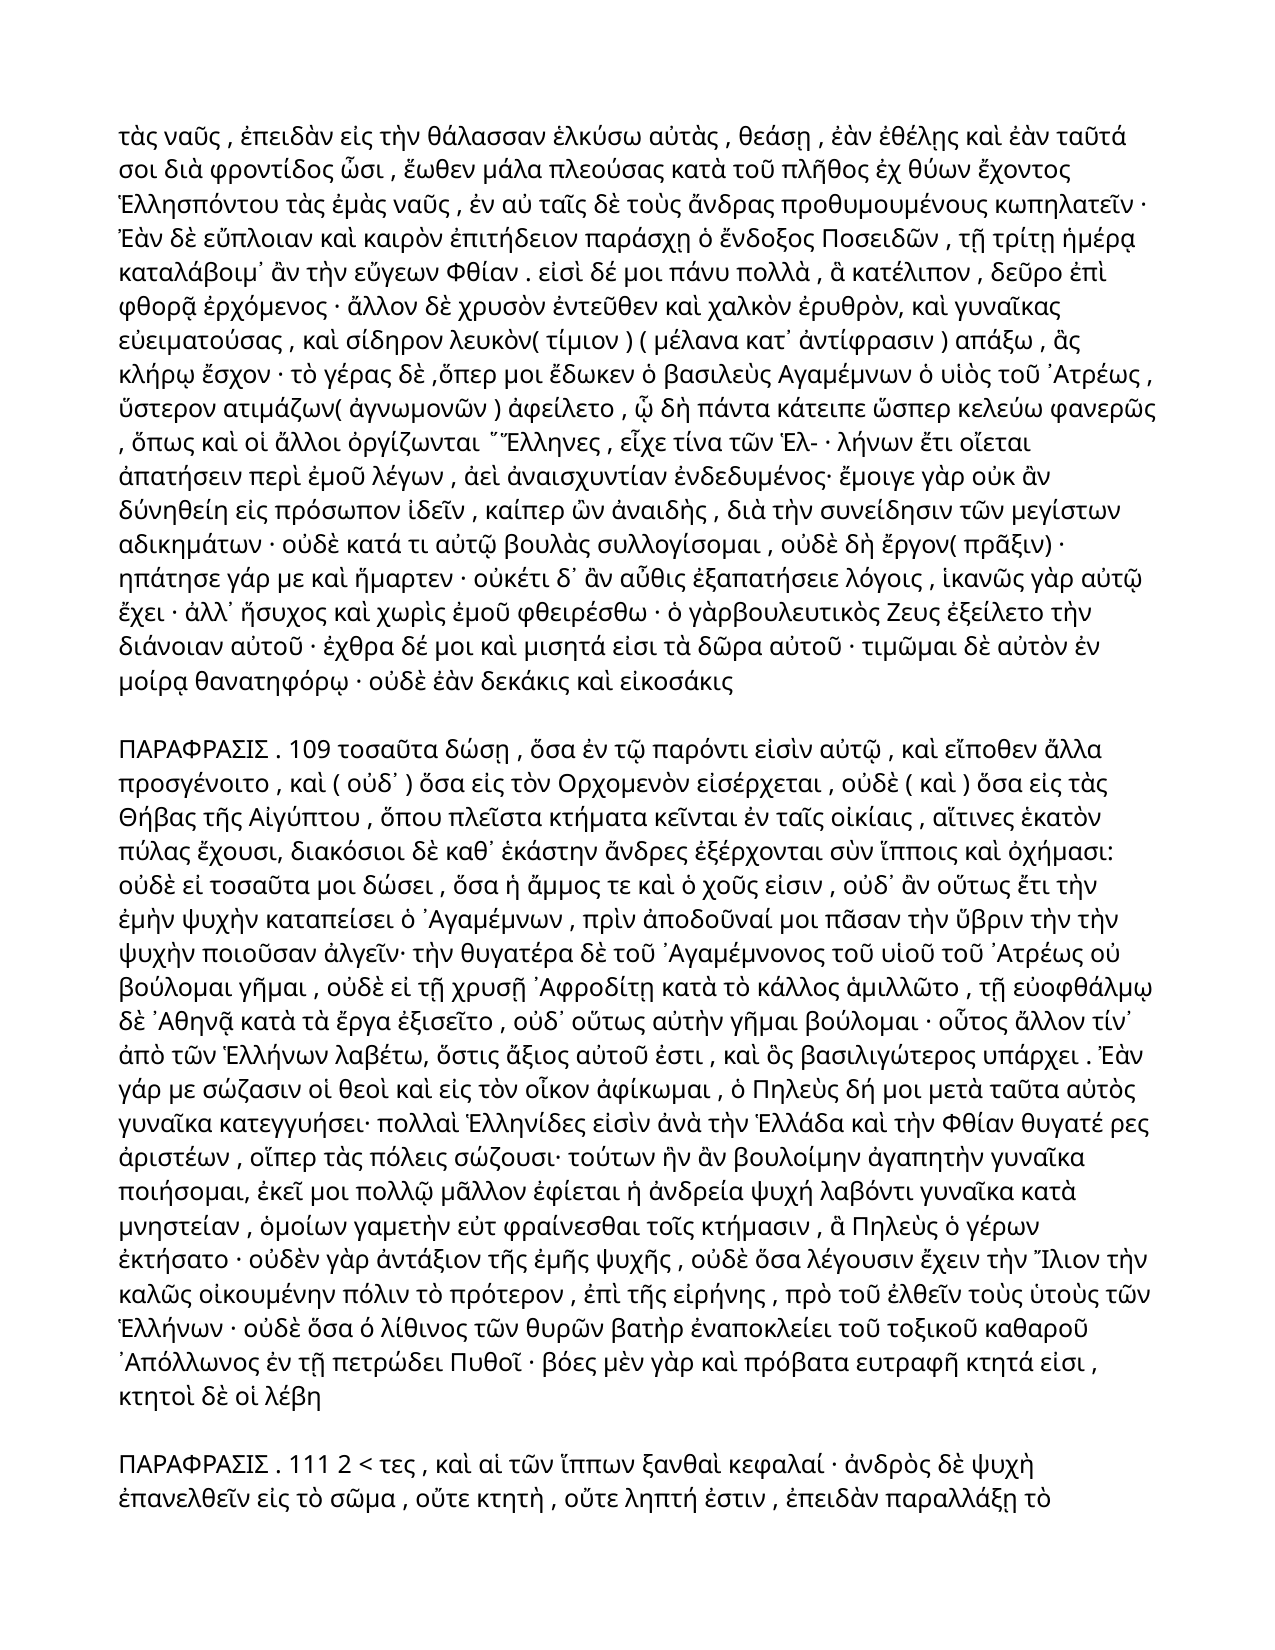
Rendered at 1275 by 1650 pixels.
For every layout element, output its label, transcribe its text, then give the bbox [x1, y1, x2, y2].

text ΠΑΡΑΦΡΑΣΙΣ . 111 2 < τες , καὶ αἱ τῶν ἵππων ξανθαὶ κεφαλαί · ἀνδρὸς δὲ ψυχὴ ἐπανελθεῖν εἰς τὸ σῶμα , οὔτε κτητὴ , οὔτε ληπτή ἐστιν , ἐπειδὰν παραλλάξῃ τὸ [118, 1447, 1157, 1515]
text ΠΑΡΑΦΡΑΣΙΣ . 109 τοσαῦτα δώσῃ , ὅσα ἐν τῷ παρόντι εἰσὶν αὐτῷ , καὶ εἴποθεν ἄλλα προσγένοιτο , καὶ ( οὐδ᾽ ) ὅσα εἰς τὸν Ορχομενὸν εἰσέρχεται , οὐδὲ ( καὶ ) ὅσα εἰς τὰς Θήβας τῆς Αἰγύπτου , ὅπου πλεῖστα κτήματα κεῖνται ἐν ταῖς οἰκίαις , αἵτινες ἑκατὸν πύλας ἔχουσι, διακόσιοι δὲ καθ᾿ ἑκάστην ἄνδρες ἐξέρχονται σὺν ἵπποις καὶ ὀχήμασι: οὐδὲ εἰ τοσαῦτα μοι δώσει , ὅσα ἡ ἄμμος τε καὶ ὁ χοῦς εἰσιν , οὐδ᾽ ἂν οὕτως ἔτι τὴν ἐμὴν ψυχὴν καταπείσει ὁ ᾿Αγαμέμνων , πρὶν ἀποδοῦναί μοι πᾶσαν τὴν ὕβριν τὴν τὴν ψυχὴν ποιοῦσαν ἀλγεῖν· τὴν θυγατέρα δὲ τοῦ ᾿Αγαμέμνονος τοῦ υἱοῦ τοῦ ᾿Ατρέως οὐ βούλομαι γῆμαι , οὐδὲ εἰ τῇ χρυσῇ ᾿Αφροδίτῃ κατὰ τὸ κάλλος ἁμιλλῶτο , τῇ εὐοφθάλμῳ δὲ ᾿Αθηνᾷ κατὰ τὰ ἔργα ἐξισεῖτο , οὐδ᾽ οὕτως αὐτὴν γῆμαι βούλομαι · οὗτος ἄλλον τίν᾽ ἀπὸ τῶν Ἑλλήνων λαβέτω, ὅστις ἄξιος αὐτοῦ ἐστι , καὶ ὃς βασιλιγώτερος υπάρχει . Ἐὰν γάρ με σώζασιν οἱ θεοὶ καὶ εἰς τὸν οἶκον ἀφίκωμαι , ὁ Πηλεὺς δή μοι μετὰ ταῦτα αὐτὸς γυναῖκα κατεγγυήσει· πολλαὶ Ἑλληνίδες εἰσὶν ἀνὰ τὴν Ἑλλάδα καὶ τὴν Φθίαν θυγατέ ρες ἀριστέων , οἵπερ τὰς πόλεις σώζουσι· τούτων ἣν ἂν βουλοίμην ἀγαπητὴν γυναῖκα ποιήσομαι, ἐκεῖ μοι πολλῷ μᾶλλον ἐφίεται ἡ ἀνδρεία ψυχή λαβόντι γυναῖκα κατὰ μνηστείαν , ὁμοίων γαμετὴν εὐτ φραίνεσθαι τοῖς κτήμασιν , ἃ Πηλεὺς ὁ γέρων ἐκτήσατο · οὐδὲν γὰρ ἀντάξιον τῆς ἐμῆς ψυχῆς , οὐδὲ ὅσα λέγουσιν ἔχειν τὴν Ἴλιον τὴν καλῶς οἰκουμένην πόλιν τὸ πρότερον , ἐπὶ τῆς εἰρήνης , πρὸ τοῦ ἐλθεῖν τοὺς ὑτοὺς τῶν Ἑλλήνων · οὐδὲ ὅσα ό λίθινος τῶν θυρῶν βατὴρ ἐναποκλείει τοῦ τοξικοῦ καθαροῦ ᾿Απόλλωνος ἐν τῇ πετρώδει Πυθοῖ · βόες μὲν γὰρ καὶ πρόβατα ευτραφῆ κτητά εἰσι , κτητοὶ δὲ οἱ λέβη [118, 731, 1157, 1412]
text τὰς ναῦς , ἐπειδὰν εἰς τὴν θάλασσαν ἑλκύσω αὐτὰς , θεάσῃ , ἐὰν ἐθέλῃς καὶ ἐὰν ταῦτά σοι διὰ φροντίδος ὦσι , ἕωθεν μάλα πλεούσας κατὰ τοῦ πλῆθος ἐχ θύων ἔχοντος Ἑλλησπόντου τὰς ἐμὰς ναῦς , ἐν αὐ ταῖς δὲ τοὺς ἄνδρας προθυμουμένους κωπηλατεῖν · Ἐὰν δὲ εὔπλοιαν καὶ καιρὸν ἐπιτήδειον παράσχῃ ὁ ἔνδοξος Ποσειδῶν , τῇ τρίτῃ ἡμέρᾳ καταλάβοιμ᾽ ἂν τὴν εὔγεων Φθίαν . εἰσὶ δέ μοι πάνυ πολλὰ , ἃ κατέλιπον , δεῦρο ἐπὶ φθορᾷ ἐρχόμενος · ἄλλον δὲ χρυσὸν ἐντεῦθεν καὶ χαλκὸν ἐρυθρὸν, καὶ γυναῖκας εὐειματούσας , καὶ σίδηρον λευκὸν( τίμιον ) ( μέλανα κατ᾿ ἀντίφρασιν ) απάξω , ἃς κλήρῳ ἔσχον · τὸ γέρας δὲ ,ὅπερ μοι ἔδωκεν ὁ βασιλεὺς Αγαμέμνων ὁ υἱὸς τοῦ ᾽Ατρέως , ὕστερον ατιμάζων( ἀγνωμονῶν ) ἀφείλετο , ᾧ δὴ πάντα κάτειπε ὥσπερ κελεύω φανερῶς , ὅπως καὶ οἱ ἄλλοι ὀργίζωνται ῞Ἕλληνες , εἶχε τίνα τῶν Ἑλ- · λήνων ἔτι οἴεται ἀπατήσειν περὶ ἐμοῦ λέγων , ἀεὶ ἀναισχυντίαν ἐνδεδυμένος· ἔμοιγε γὰρ οὐκ ἂν δύνηθείη εἰς πρόσωπον ἰδεῖν , καίπερ ὢν ἀναιδὴς , διὰ τὴν συνείδησιν τῶν μεγίστων αδικημάτων · οὐδὲ κατά τι αὐτῷ βουλὰς συλλογίσομαι , οὐδὲ δὴ ἔργον( πρᾶξιν) · ηπάτησε γάρ με καὶ ἥμαρτεν · οὐκέτι δ᾽ ἂν αὖθις ἐξαπατήσειε λόγοις , ἱκανῶς γὰρ αὐτῷ ἔχει · ἀλλ᾽ ἥσυχος καὶ χωρὶς ἐμοῦ φθειρέσθω · ὁ γὰρβουλευτικὸς Ζευς ἐξείλετο τὴν διάνοιαν αὐτοῦ · ἐχθρα δέ μοι καὶ μισητά εἰσι τὰ δῶρα αὐτοῦ · τιμῶμαι δὲ αὐτὸν ἐν μοίρᾳ θανατηφόρῳ · οὐδὲ ἐὰν δεκάκις καὶ εἰκοσάκις [118, 118, 1157, 697]
